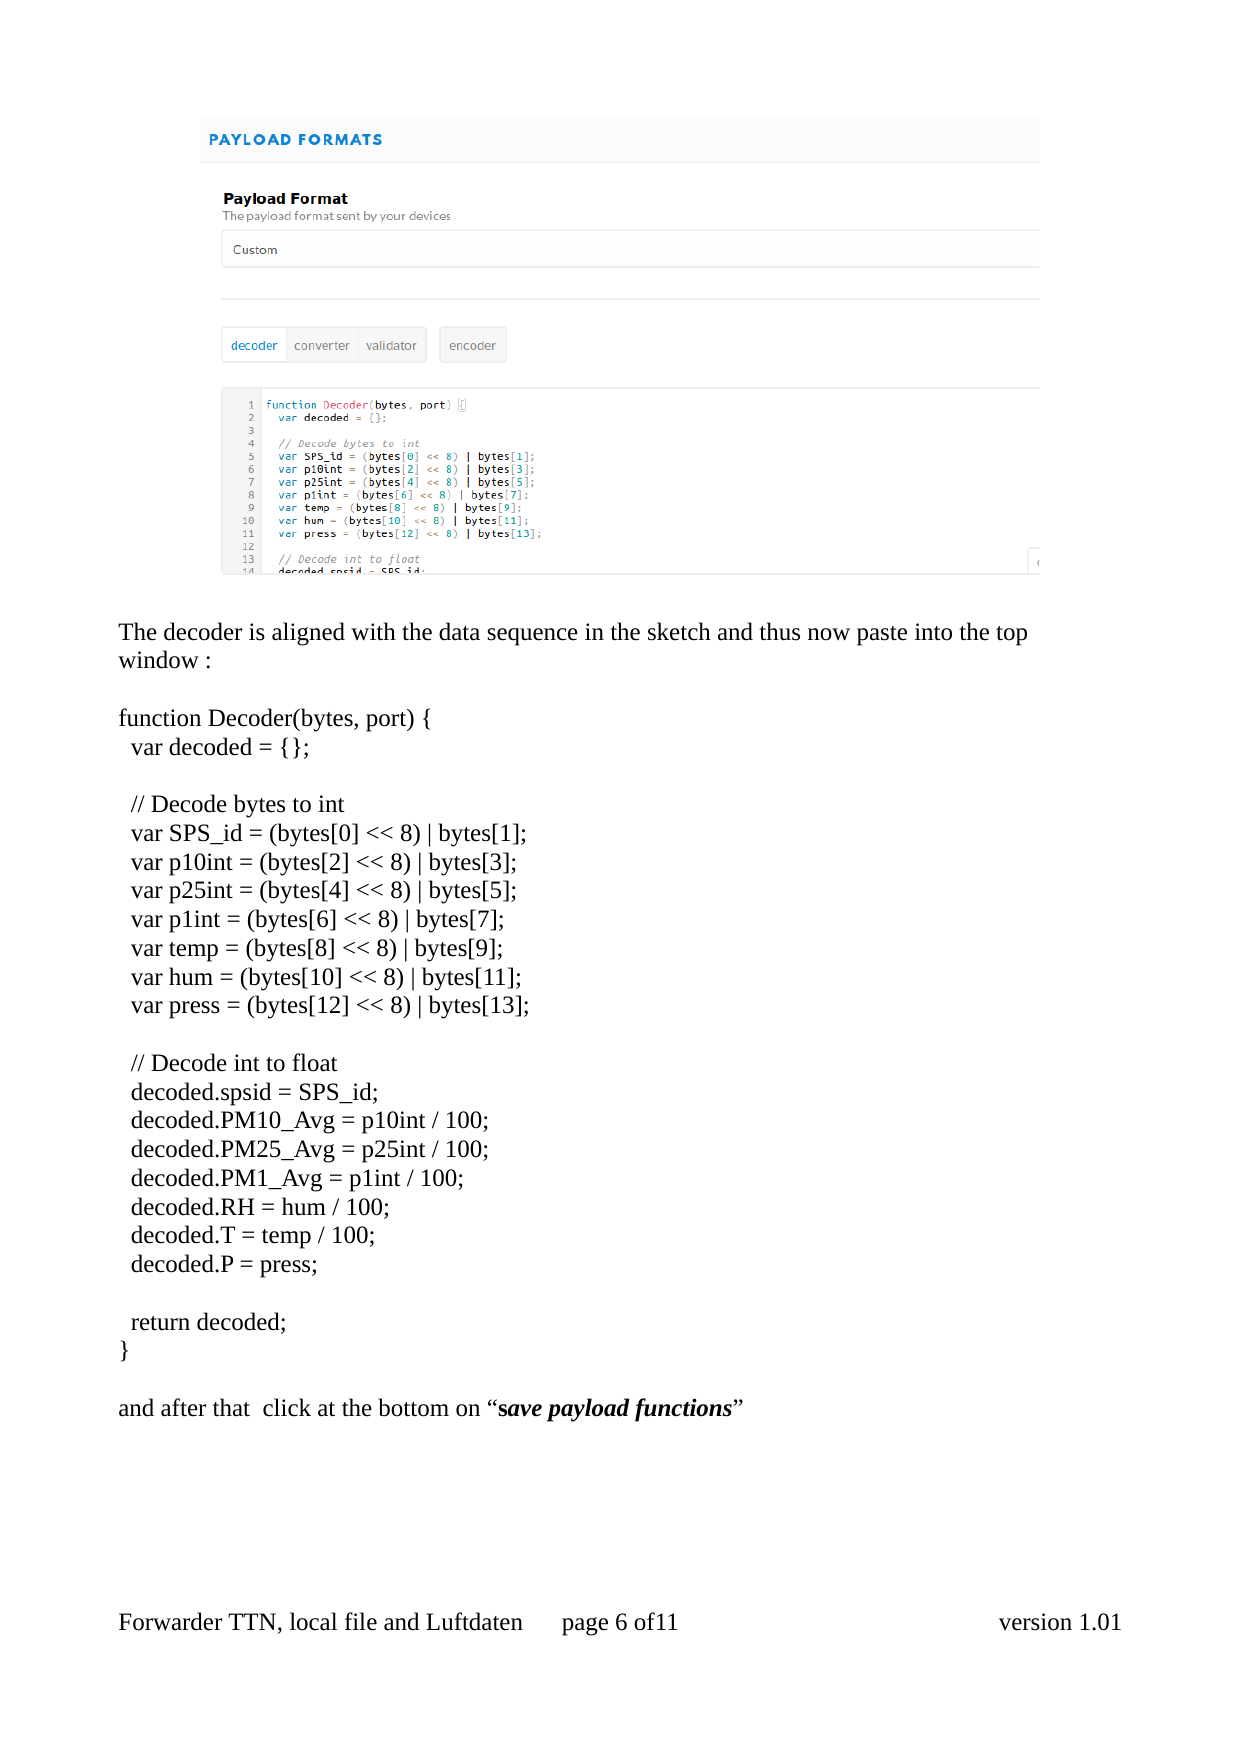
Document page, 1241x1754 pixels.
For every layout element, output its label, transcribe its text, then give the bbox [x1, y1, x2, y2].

text var temp = (bytes[8] << 8) | bytes[9]; [118, 933, 1122, 962]
text var press = (bytes[12] << 8) | bytes[13]; [118, 990, 1122, 1019]
text decoded.RH = hum / 100; [118, 1192, 1122, 1220]
text } [118, 1335, 1122, 1364]
text The decoder is aligned with the data sequence in the sketch and thus now paste into the top window : [118, 617, 1122, 674]
text var p1int = (bytes[6] << 8) | bytes[7]; [118, 904, 1122, 933]
text var SPS_id = (bytes[0] << 8) | bytes[1]; [118, 818, 1122, 847]
text decoded.spsid = SPS_id; [118, 1077, 1122, 1105]
text decoded.PM1_Avg = p1int / 100; [118, 1163, 1122, 1192]
text var p10int = (bytes[2] << 8) | bytes[3]; [118, 847, 1122, 875]
text var decoded = {}; [118, 732, 1122, 760]
text var p25int = (bytes[4] << 8) | bytes[5]; [118, 875, 1122, 904]
text // Decode int to float [118, 1048, 1122, 1077]
picture [200, 118, 1040, 588]
text and after that click at the bottom on “save payload functions” [118, 1393, 1122, 1422]
text // Decode bytes to int [118, 789, 1122, 818]
text function Decoder(bytes, port) { [118, 703, 1122, 732]
text decoded.T = temp / 100; [118, 1220, 1122, 1249]
text decoded.P = press; [118, 1249, 1122, 1278]
text var hum = (bytes[10] << 8) | bytes[11]; [118, 962, 1122, 990]
text return decoded; [118, 1307, 1122, 1335]
text decoded.PM10_Avg = p10int / 100; [118, 1105, 1122, 1134]
text decoded.PM25_Avg = p25int / 100; [118, 1134, 1122, 1163]
